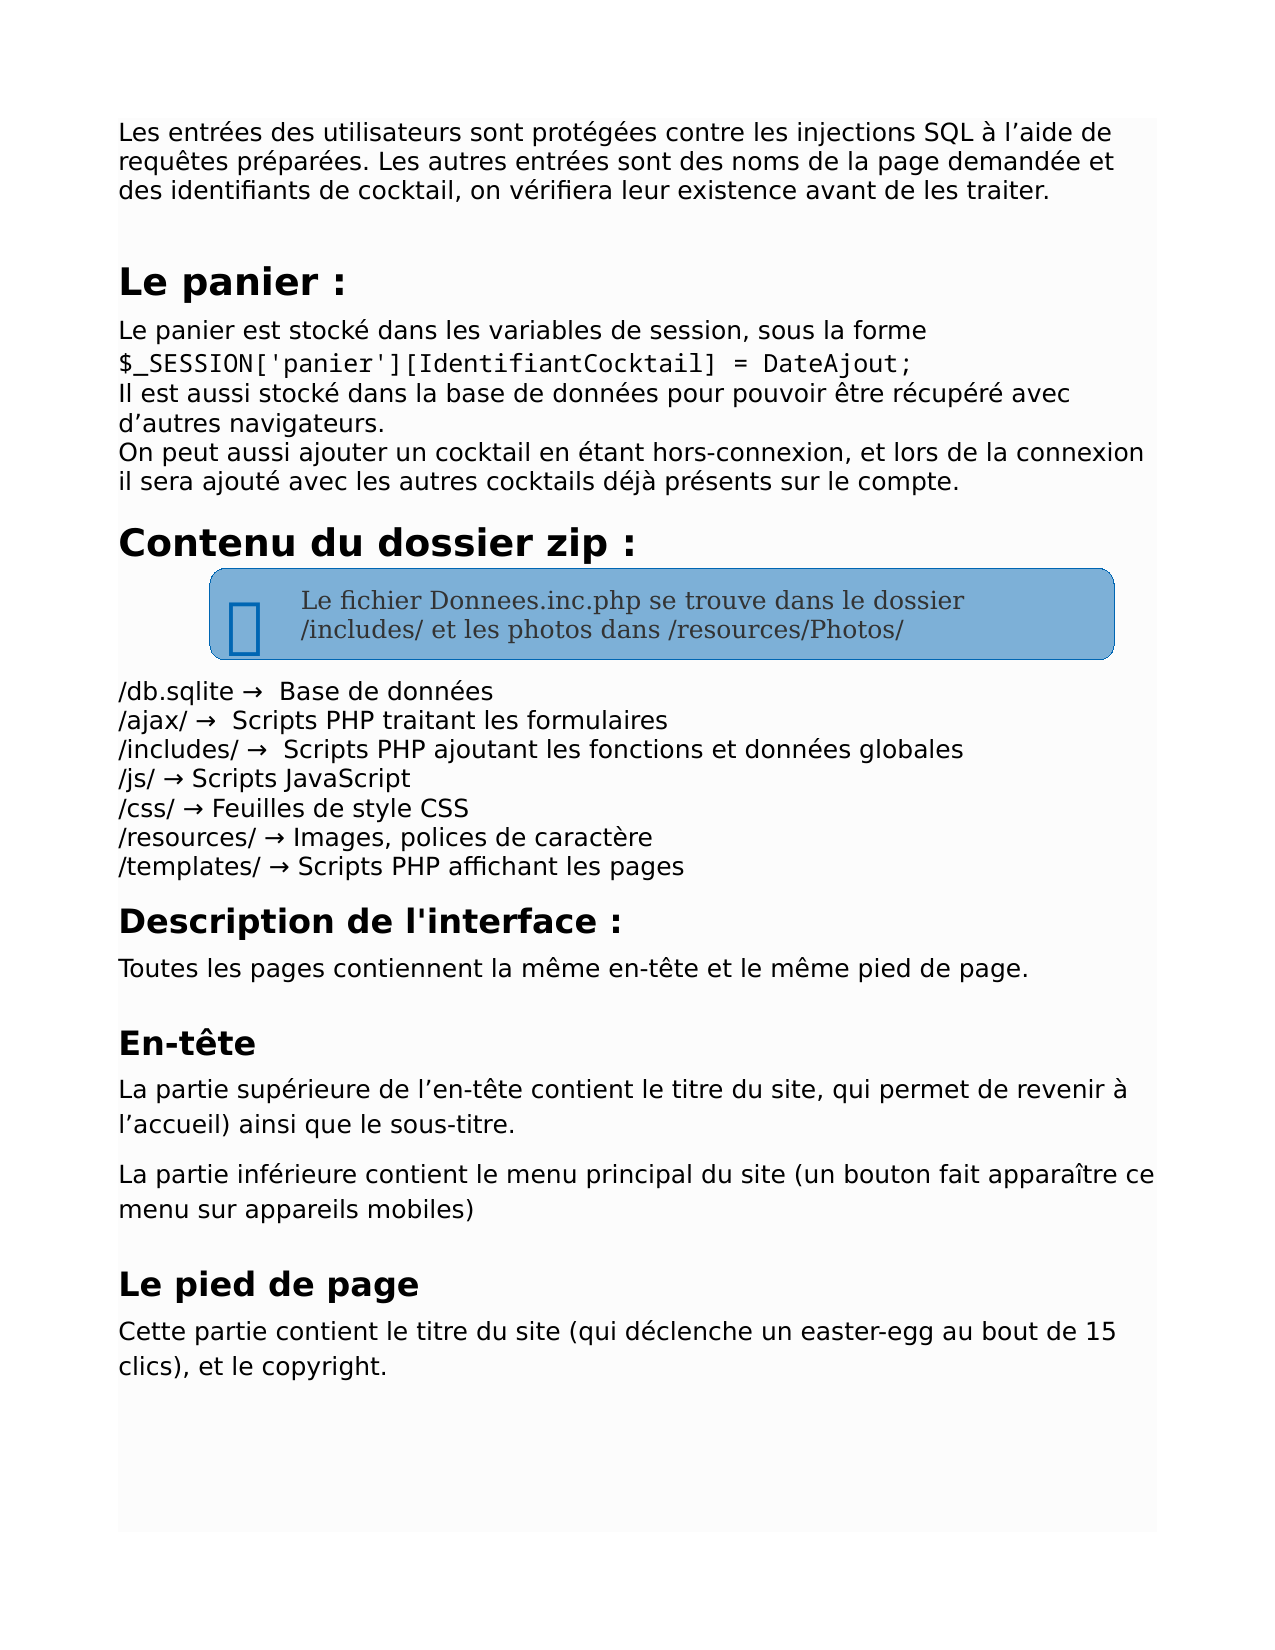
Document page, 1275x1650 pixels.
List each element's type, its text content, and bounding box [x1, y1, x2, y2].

text Toutes les pages contiennent la même en-tête et le même pied de page. [118, 954, 1157, 983]
subtitle En-tête [118, 1024, 1157, 1063]
subtitle Le pied de page [118, 1266, 1157, 1305]
text Les entrées des utilisateurs sont protégées contre les injections SQL à l’aide de requêtes préparées. Les autres entrées sont des noms de la page demandée et des identifiants de cocktail, on vérifiera leur existence avant de les traiter. [118, 118, 1157, 206]
text La partie supérieure de l’en-tête contient le titre du site, qui permet de revenir à l’accueil) ainsi que le sous-titre. [118, 1076, 1157, 1140]
text /db.sqlite → Base de données /ajax/ → Scripts PHP traitant les formulaires /includes/ → Scripts PHP ajoutant les fonctions et données globales /js/ → Scripts JavaScript [118, 677, 1157, 794]
text La partie inférieure contient le menu principal du site (un bouton fait apparaître ce menu sur appareils mobiles) [118, 1160, 1157, 1224]
subtitle Contenu du dossier zip : [118, 521, 1157, 566]
subtitle Description de l'interface : [118, 902, 1157, 941]
text /css/ → Feuilles de style CSS /resources/ → Images, polices de caractère /templates/ → Scripts PHP affichant les pages [118, 794, 1157, 881]
text Cette partie contient le titre du site (qui déclenche un easter-egg au bout de 15 clics), et le copyright. [118, 1317, 1157, 1381]
subtitle Le panier : [118, 260, 1157, 304]
text Le panier est stocké dans les variables de session, sous la forme $_SESSION['panier'][IdentifiantCocktail] = DateAjout; Il est aussi stocké dans la base de données pour pouvoir être récupéré avec d’autres navigateurs. On peut aussi ajouter un cocktail en étant hors-connexion, et lors de la connexion il sera ajouté avec les autres cocktails déjà présents sur le compte. [118, 316, 1157, 496]
